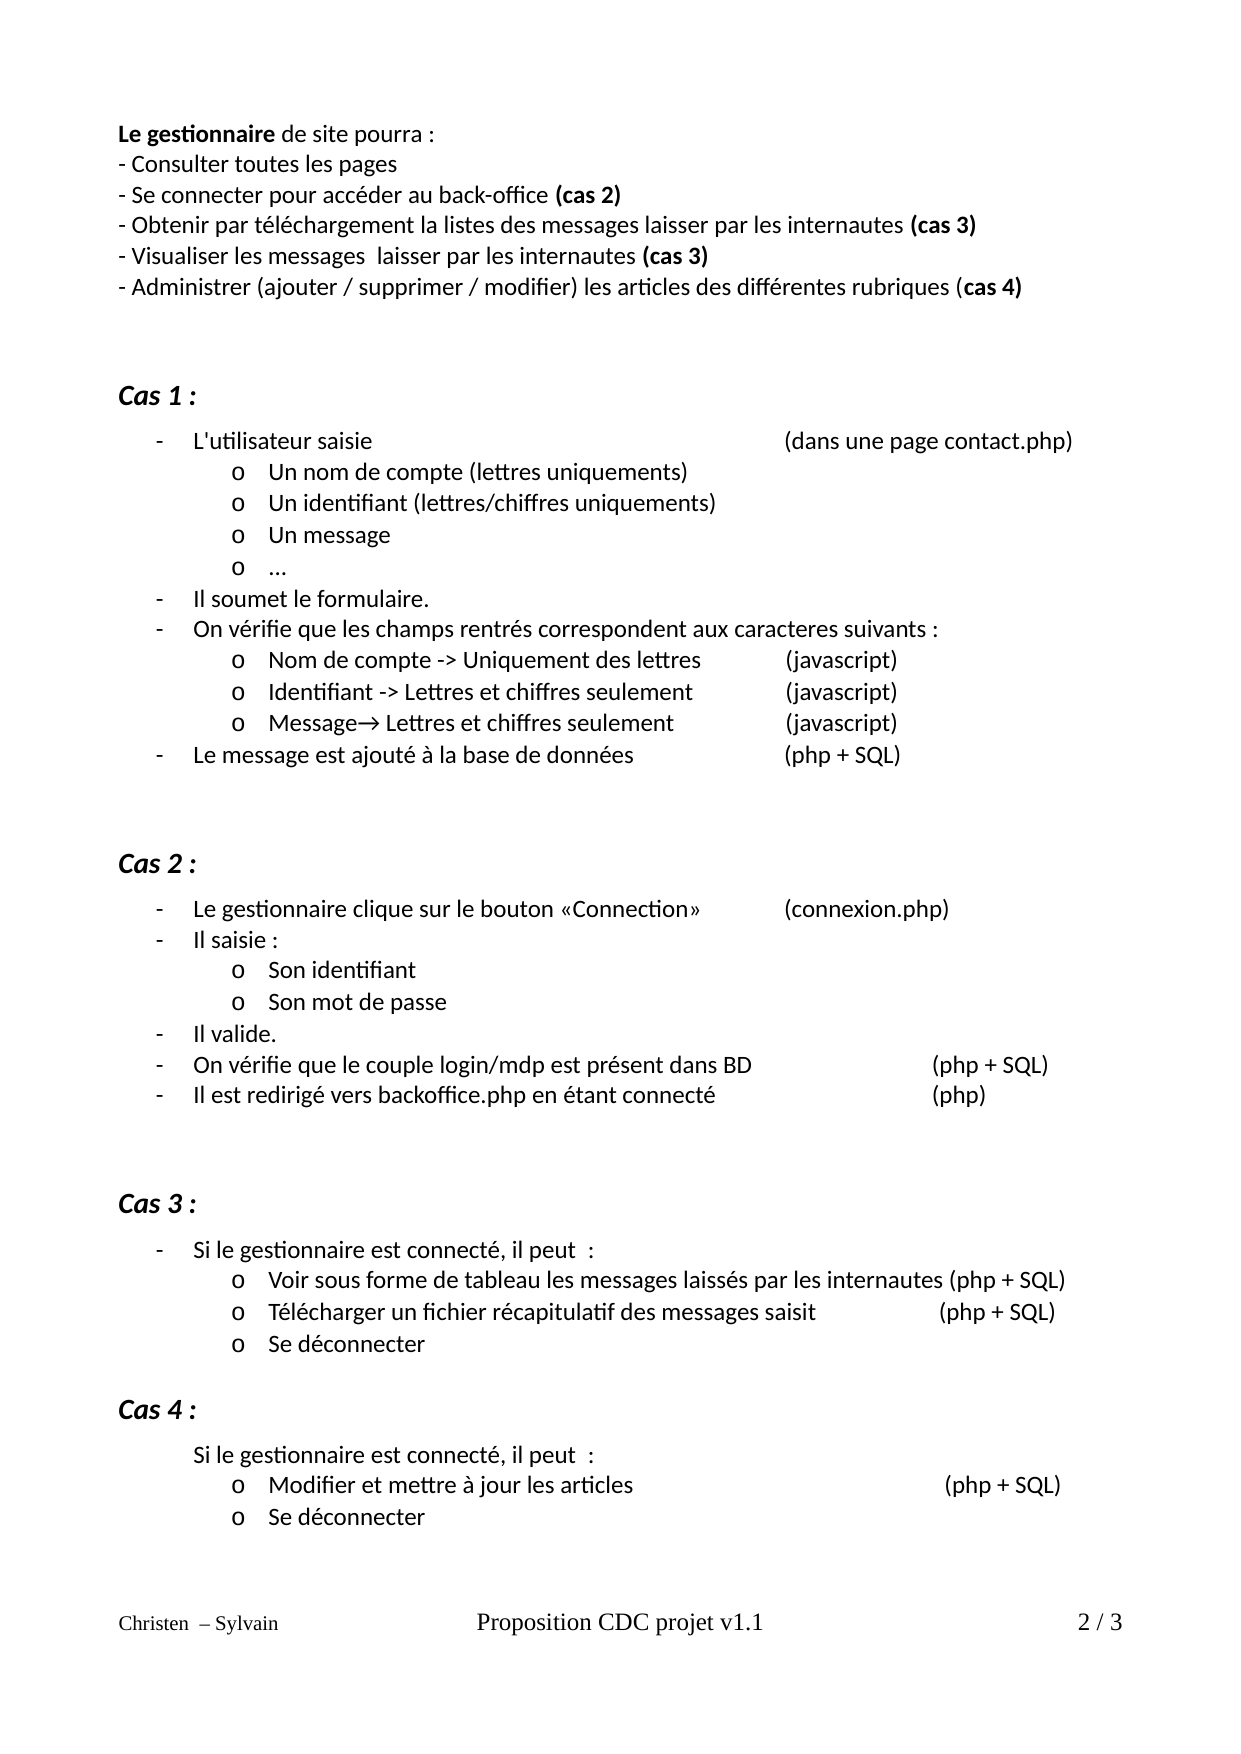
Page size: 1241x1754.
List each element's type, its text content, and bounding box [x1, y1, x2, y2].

list On vérifie que le couple login/mdp est présent dans BD (php + SQL) [156, 1049, 1122, 1079]
list Il est redirigé vers backoffice.php en étant connecté (php) [156, 1079, 1122, 1110]
list Message→ Lettres et chiffres seulement (javascript) [231, 707, 1122, 739]
list Si le gestionnaire est connecté, il peut : [156, 1439, 1122, 1470]
list Nom de compte -> Uniquement des lettres (javascript) [231, 644, 1122, 676]
subtitle Cas 3 : [118, 1185, 1122, 1221]
subtitle Cas 2 : [118, 845, 1122, 881]
list Se déconnecter [231, 1501, 1122, 1533]
list On vérifie que les champs rentrés correspondent aux caracteres suivants : [156, 613, 1122, 644]
list Un message [231, 519, 1122, 551]
list Son mot de passe [231, 986, 1122, 1018]
list Il valide. [156, 1018, 1122, 1049]
text - Consulter toutes les pages [118, 149, 1122, 179]
subtitle Cas 1 : [118, 377, 1122, 413]
list Télécharger un fichier récapitulatif des messages saisit (php + SQL) [231, 1296, 1122, 1328]
list L'utilisateur saisie (dans une page contact.php) [156, 425, 1122, 456]
list Il soumet le formulaire. [156, 583, 1122, 613]
list Un nom de compte (lettres uniquements) [231, 456, 1122, 487]
list Le gestionnaire clique sur le bouton «Connection» (connexion.php) [156, 894, 1122, 924]
list Il saisie : [156, 924, 1122, 955]
list Se déconnecter [231, 1328, 1122, 1359]
list ... [231, 551, 1122, 583]
list Voir sous forme de tableau les messages laissés par les internautes (php + SQL) [231, 1264, 1122, 1296]
subtitle Cas 4 : [118, 1391, 1122, 1427]
text - Obtenir par téléchargement la listes des messages laisser par les internautes (cas 3) [118, 210, 1122, 240]
text - Administrer (ajouter / supprimer / modifier) les articles des différentes rubriques (cas 4) [118, 271, 1122, 301]
list Le message est ajouté à la base de données (php + SQL) [156, 739, 1122, 770]
list Modifier et mettre à jour les articles (php + SQL) [231, 1470, 1122, 1501]
list Son identifiant [231, 955, 1122, 986]
text Le gestionnaire de site pourra : [118, 118, 1122, 149]
text - Se connecter pour accéder au back-office (cas 2) [118, 179, 1122, 210]
text - Visualiser les messages laisser par les internautes (cas 3) [118, 240, 1122, 271]
list Si le gestionnaire est connecté, il peut : [156, 1234, 1122, 1264]
list Identifiant -> Lettres et chiffres seulement (javascript) [231, 676, 1122, 707]
list Un identifiant (lettres/chiffres uniquements) [231, 487, 1122, 519]
